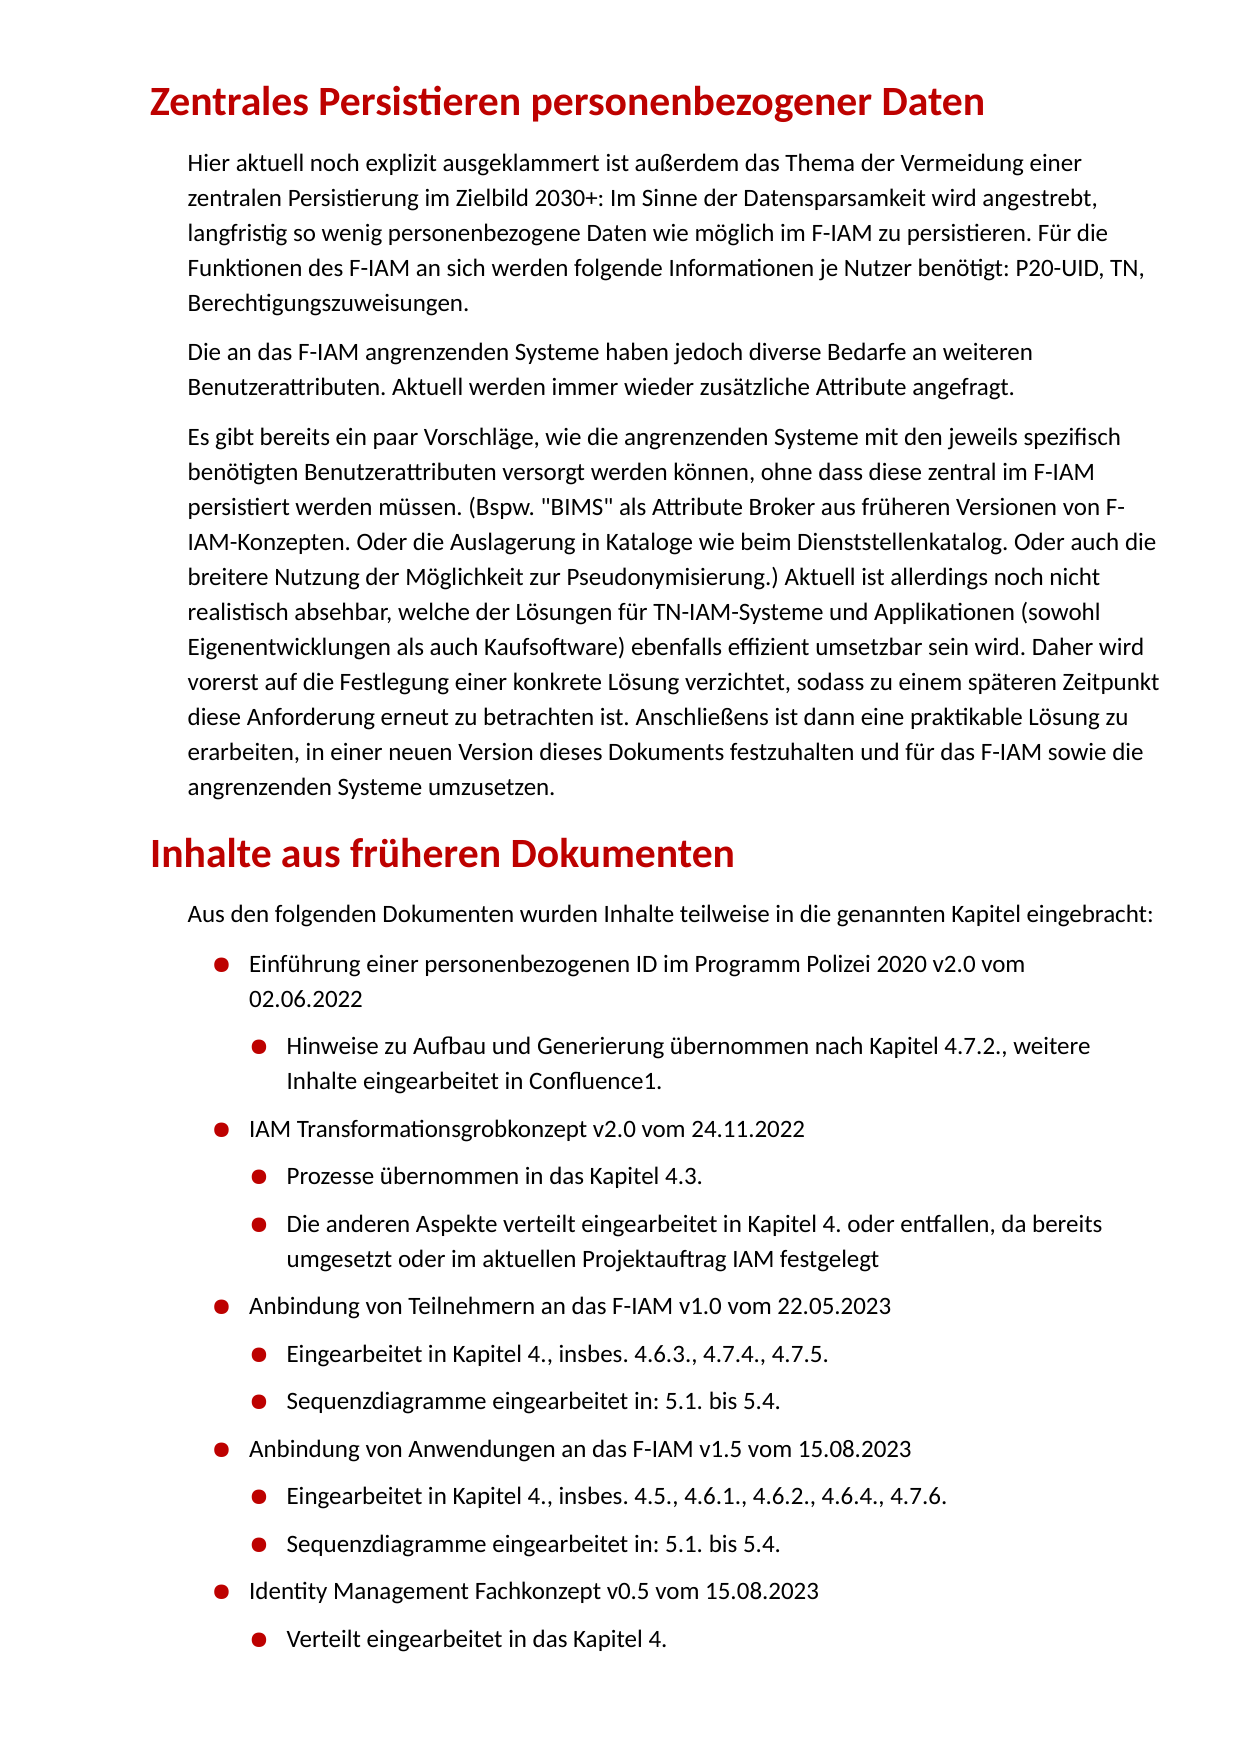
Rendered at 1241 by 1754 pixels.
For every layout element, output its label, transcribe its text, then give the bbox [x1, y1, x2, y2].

list Die anderen Aspekte verteilt eingearbeitet in Kapitel 4. oder entfallen, da bereits umgesetzt oder im aktuellen Projektauftrag IAM festgelegt [249, 1208, 1104, 1273]
list Sequenzdiagramme eingearbeitet in: 5.1. bis 5.4. [249, 1385, 1104, 1416]
subtitle Zentrales Persistieren personenbezogener Daten [150, 75, 1165, 126]
list Hinweise zu Aufbau und Generierung übernommen nach Kapitel 4.7.2., weitere Inhalte eingearbeitet in Confluence1. [249, 1030, 1104, 1096]
text Aus den folgenden Dokumenten wurden Inhalte teilweise in die genannten Kapitel eingebracht: [187, 898, 1165, 929]
list Verteilt eingearbeitet in das Kapitel 4. [249, 1623, 1104, 1653]
subtitle Inhalte aus früheren Dokumenten [150, 827, 1165, 877]
list Anbindung von Teilnehmern an das F-IAM v1.0 vom 22.05.2023 [211, 1290, 1104, 1321]
list IAM Transformationsgrobkonzept v2.0 vom 24.11.2022 [211, 1113, 1104, 1143]
text Es gibt bereits ein paar Vorschläge, wie die angrenzenden Systeme mit den jeweils spezifisch benötigten Benutzerattributen versorgt werden können, ohne dass diese zentral im F-IAM persistiert werden müssen. (Bspw. "BIMS" als Attribute Broker aus früheren Versionen von F-IAM-Konzepten. Oder die Auslagerung in Kataloge wie beim Dienststellenkatalog. Oder auch die breitere Nutzung der Möglichkeit zur Pseudonymisierung.) Aktuell ist allerdings noch nicht realistisch absehbar, welche der Lösungen für TN-IAM-Systeme und Applikationen (sowohl Eigenentwicklungen als auch Kaufsoftware) ebenfalls effizient umsetzbar sein wird. Daher wird vorerst auf die Festlegung einer konkrete Lösung verzichtet, sodass zu einem späteren Zeitpunkt diese Anforderung erneut zu betrachten ist. Anschließens ist dann eine praktikable Lösung zu erarbeiten, in einer neuen Version dieses Dokuments festzuhalten und für das F-IAM sowie die angrenzenden Systeme umzusetzen. [187, 421, 1165, 801]
list Eingearbeitet in Kapitel 4., insbes. 4.6.3., 4.7.4., 4.7.5. [249, 1338, 1104, 1368]
list Anbindung von Anwendungen an das F-IAM v1.5 vom 15.08.2023 [211, 1433, 1104, 1463]
list Identity Management Fachkonzept v0.5 vom 15.08.2023 [211, 1575, 1104, 1606]
text Die an das F-IAM angrenzenden Systeme haben jedoch diverse Bedarfe an weiteren Benutzerattributen. Aktuell werden immer wieder zusätzliche Attribute angefragt. [187, 336, 1165, 402]
list Eingearbeitet in Kapitel 4., insbes. 4.5., 4.6.1., 4.6.2., 4.6.4., 4.7.6. [249, 1480, 1104, 1511]
list Prozesse übernommen in das Kapitel 4.3. [249, 1160, 1104, 1191]
list Sequenzdiagramme eingearbeitet in: 5.1. bis 5.4. [249, 1528, 1104, 1558]
list Einführung einer personenbezogenen ID im Programm Polizei 2020 v2.0 vom 02.06.2022 [211, 948, 1104, 1013]
text Hier aktuell noch explizit ausgeklammert ist außerdem das Thema der Vermeidung einer zentralen Persistierung im Zielbild 2030+: Im Sinne der Datensparsamkeit wird angestrebt, langfristig so wenig personenbezogene Daten wie möglich im F-IAM zu persistieren. Für die Funktionen des F-IAM an sich werden folgende Informationen je Nutzer benötigt: P20-UID, TN, Berechtigungszuweisungen. [187, 147, 1165, 317]
